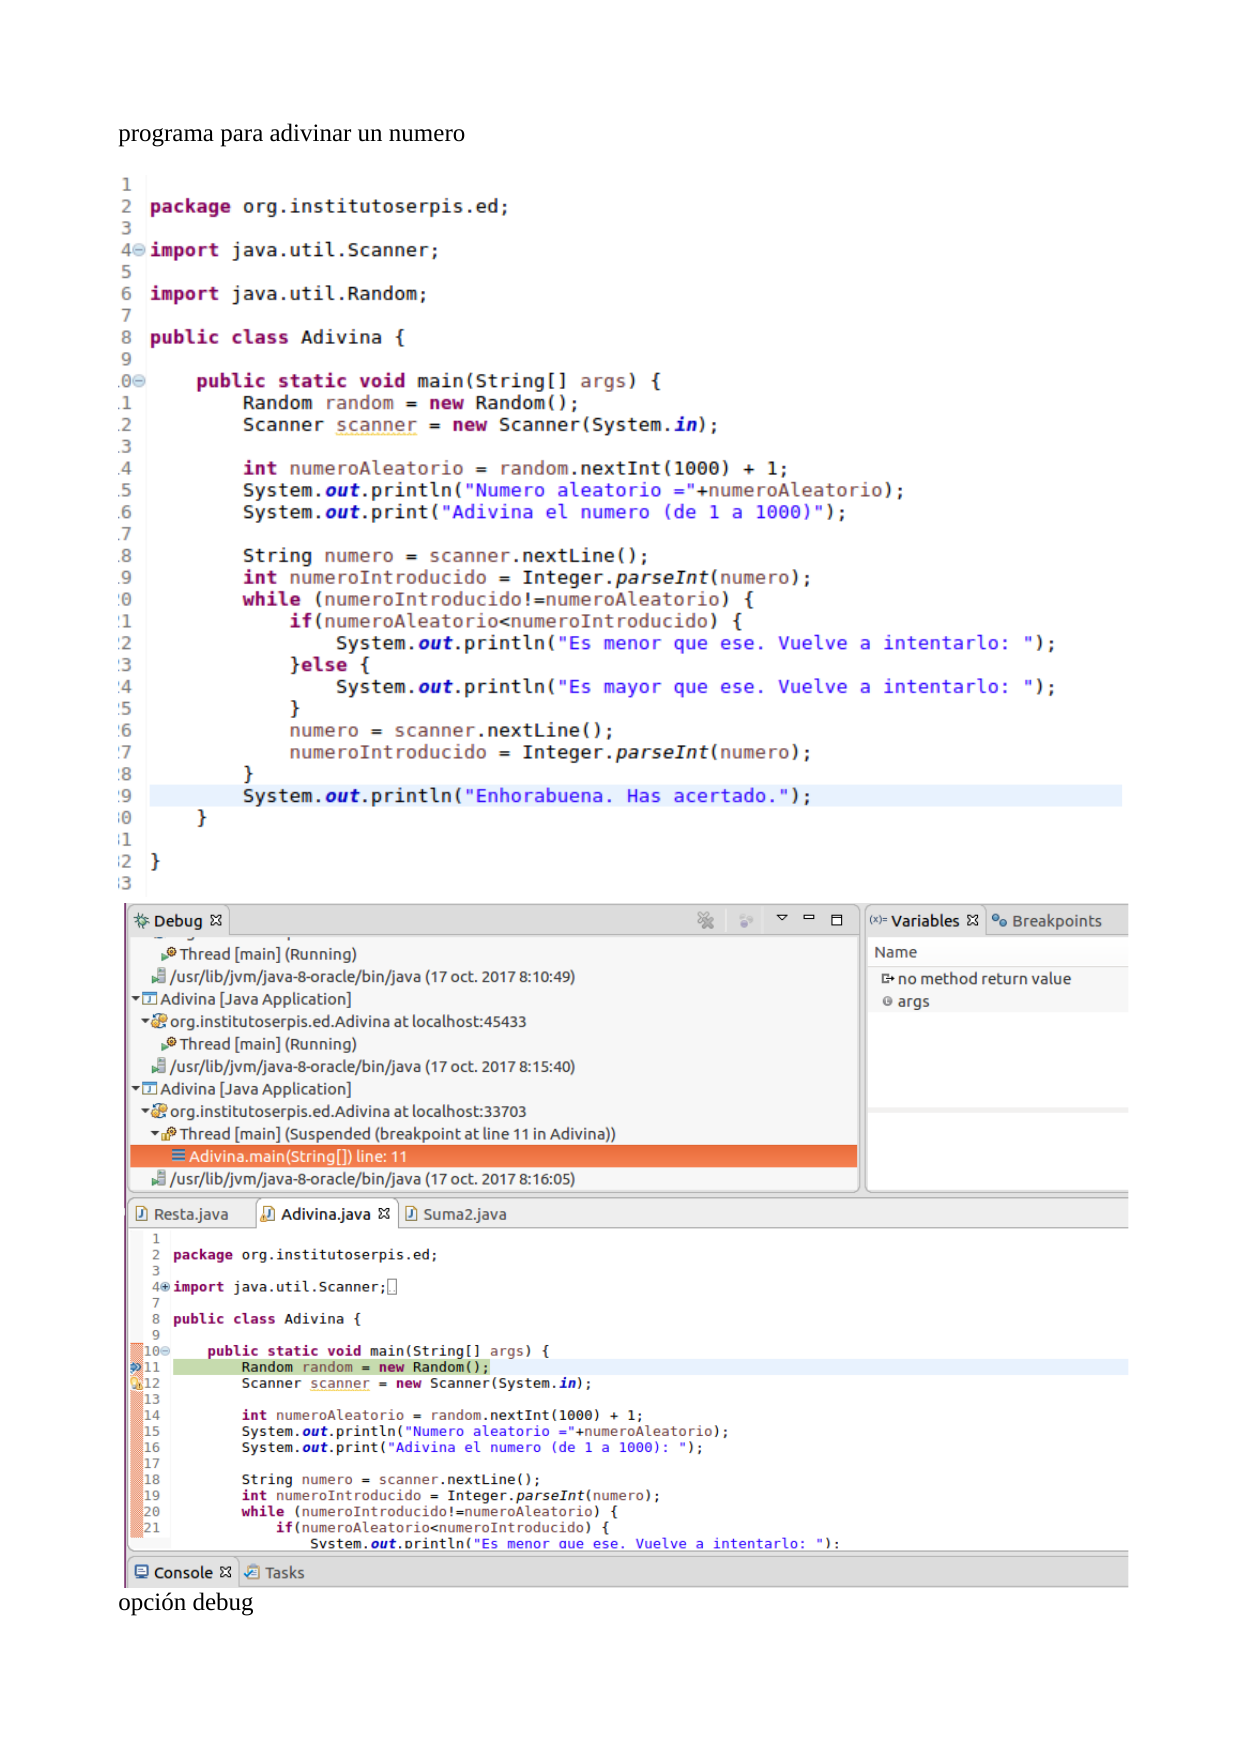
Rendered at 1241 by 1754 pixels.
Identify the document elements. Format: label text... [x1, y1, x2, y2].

picture [124, 903, 1129, 1588]
text opción debug [118, 897, 1122, 1616]
text programa para adivinar un numero [118, 118, 1122, 147]
picture [118, 175, 1123, 897]
